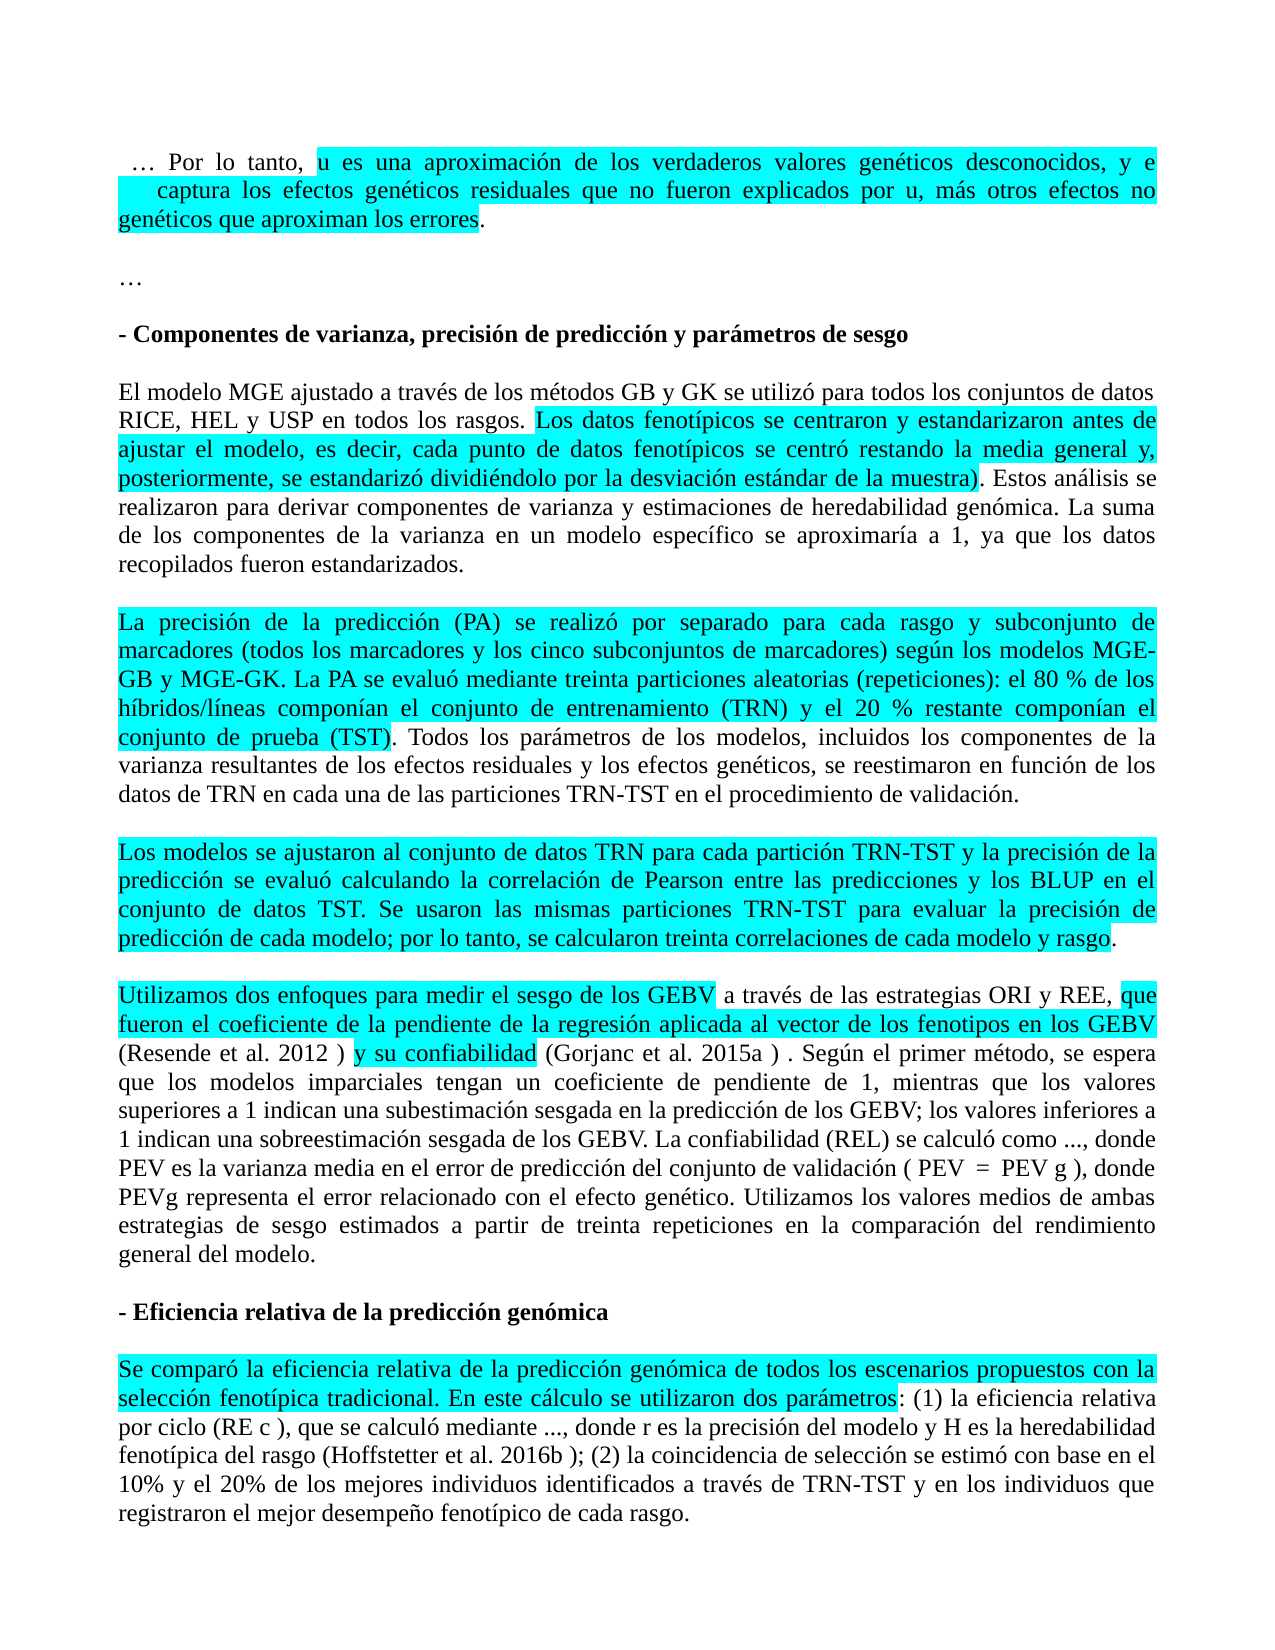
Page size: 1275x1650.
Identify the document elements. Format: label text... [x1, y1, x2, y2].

text - Eficiencia relativa de la predicción genómica [118, 1297, 1157, 1326]
text La precisión de la predicción (PA) se realizó por separado para cada rasgo y subconjunto de marcadores (todos los marcadores y los cinco subconjuntos de marcadores) según los modelos MGE-GB y MGE-GK. La PA se evaluó mediante treinta particiones aleatorias (repeticiones): el 80 % de los híbridos/líneas componían el conjunto de entrenamiento (TRN) y el 20 % restante componían el conjunto de prueba (TST). Todos los parámetros de los modelos, incluidos los componentes de la varianza resultantes de los efectos residuales y los efectos genéticos, se reestimaron en función de los datos de TRN en cada una de las particiones TRN-TST en el procedimiento de validación. [118, 607, 1157, 808]
text Utilizamos dos enfoques para medir el sesgo de los GEBV a través de las estrategias ORI y REE, que fueron el coeficiente de la pendiente de la regresión aplicada al vector de los fenotipos en los GEBV (Resende et al. 2012 ) y su confiabilidad (Gorjanc et al. 2015a ) . Según el primer método, se espera que los modelos imparciales tengan un coeficiente de pendiente de 1, mientras que los valores superiores a 1 indican una subestimación sesgada en la predicción de los GEBV; los valores inferiores a 1 indican una sobreestimación sesgada de los GEBV. La confiabilidad (REL) se calculó como ..., donde PEV es la varianza media en el error de predicción del conjunto de validación ( PEV = PEV g ), donde PEVg representa el error relacionado con el efecto genético. Utilizamos los valores medios de ambas estrategias de sesgo estimados a partir de treinta repeticiones en la comparación del rendimiento general del modelo. [118, 981, 1157, 1268]
text - Componentes de varianza, precisión de predicción y parámetros de sesgo [118, 319, 1157, 348]
text … [118, 262, 1157, 291]
text … Por lo tanto, u es una aproximación de los verdaderos valores genéticos desconocidos, y e 𝜀𝜀captura los efectos genéticos residuales que no fueron explicados por u, más otros efectos no genéticos que aproximan los errores. [118, 147, 1157, 233]
text Los modelos se ajustaron al conjunto de datos TRN para cada partición TRN-TST y la precisión de la predicción se evaluó calculando la correlación de Pearson entre las predicciones y los BLUP en el conjunto de datos TST. Se usaron las mismas particiones TRN-TST para evaluar la precisión de predicción de cada modelo; por lo tanto, se calcularon treinta correlaciones de cada modelo y rasgo. [118, 837, 1157, 952]
text El modelo MGE ajustado a través de los métodos GB y GK se utilizó para todos los conjuntos de datos RICE, HEL y USP en todos los rasgos. Los datos fenotípicos se centraron y estandarizaron antes de ajustar el modelo, es decir, cada punto de datos fenotípicos se centró restando la media general y, posteriormente, se estandarizó dividiéndolo por la desviación estándar de la muestra). Estos análisis se realizaron para derivar componentes de varianza y estimaciones de heredabilidad genómica. La suma de los componentes de la varianza en un modelo específico se aproximaría a 1, ya que los datos recopilados fueron estandarizados. [118, 377, 1157, 578]
text Se comparó la eficiencia relativa de la predicción genómica de todos los escenarios propuestos con la selección fenotípica tradicional. En este cálculo se utilizaron dos parámetros: (1) la eficiencia relativa por ciclo (RE c ), que se calculó mediante ..., donde r es la precisión del modelo y H es la heredabilidad fenotípica del rasgo (Hoffstetter et al. 2016b ); (2) la coincidencia de selección se estimó con base en el 10% y el 20% de los mejores individuos identificados a través de TRN-TST y en los individuos que registraron el mejor desempeño fenotípico de cada rasgo. [118, 1354, 1157, 1527]
